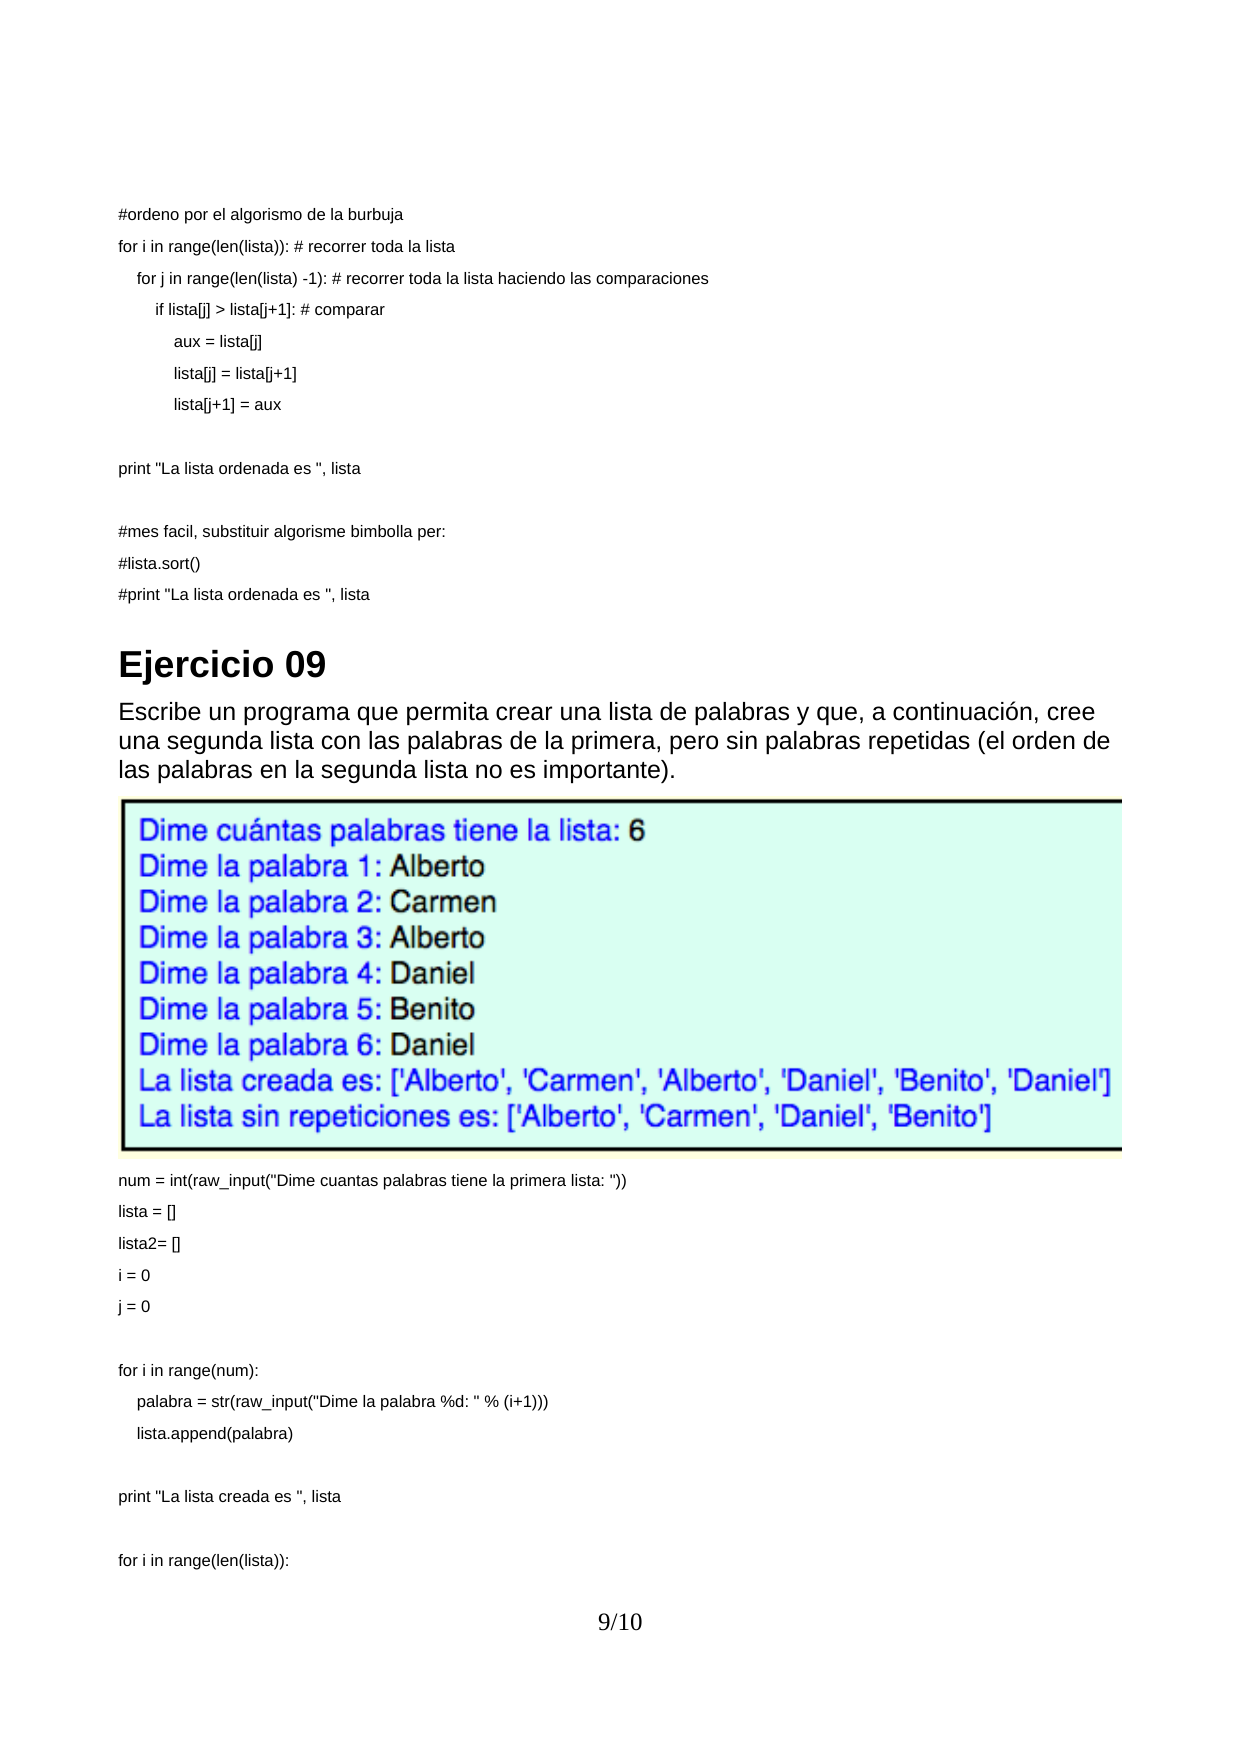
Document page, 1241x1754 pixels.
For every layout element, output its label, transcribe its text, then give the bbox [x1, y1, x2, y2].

text #mes facil, substituir algorisme bimbolla per: [118, 522, 1122, 541]
text if lista[j] > lista[j+1]: # comparar [118, 300, 1122, 319]
text print "La lista ordenada es ", lista [118, 458, 1122, 478]
text print "La lista creada es ", lista [118, 1487, 1122, 1506]
text #ordeno por el algorismo de la burbuja [118, 205, 1122, 224]
text lista[j+1] = aux [118, 395, 1122, 414]
text lista2= [] [118, 1234, 1122, 1253]
text #print "La lista ordenada es ", lista [118, 585, 1122, 604]
text for i in range(len(lista)): # recorrer toda la lista [118, 237, 1122, 256]
picture [118, 796, 1122, 1159]
text j = 0 [118, 1297, 1122, 1316]
text for i in range(num): [118, 1361, 1122, 1380]
text i = 0 [118, 1266, 1122, 1285]
text lista[j] = lista[j+1] [118, 363, 1122, 383]
text palabra = str(raw_input("Dime la palabra %d: " % (i+1))) [118, 1392, 1122, 1411]
text lista.append(palabra) [118, 1424, 1122, 1443]
text for i in range(len(lista)): [118, 1551, 1122, 1570]
text #lista.sort() [118, 553, 1122, 573]
text Escribe un programa que permita crear una lista de palabras y que, a continuación, cree una segunda lista con las palabras de la primera, pero sin palabras repetidas (el orden de las palabras en la segunda lista no es importante). [118, 697, 1122, 784]
text for j in range(len(lista) -1): # recorrer toda la lista haciendo las comparaciones [118, 268, 1122, 288]
subtitle Ejercicio 09 [118, 642, 1122, 685]
text aux = lista[j] [118, 332, 1122, 351]
text num = int(raw_input("Dime cuantas palabras tiene la primera lista: ")) [118, 1171, 1122, 1190]
text lista = [] [118, 1202, 1122, 1221]
